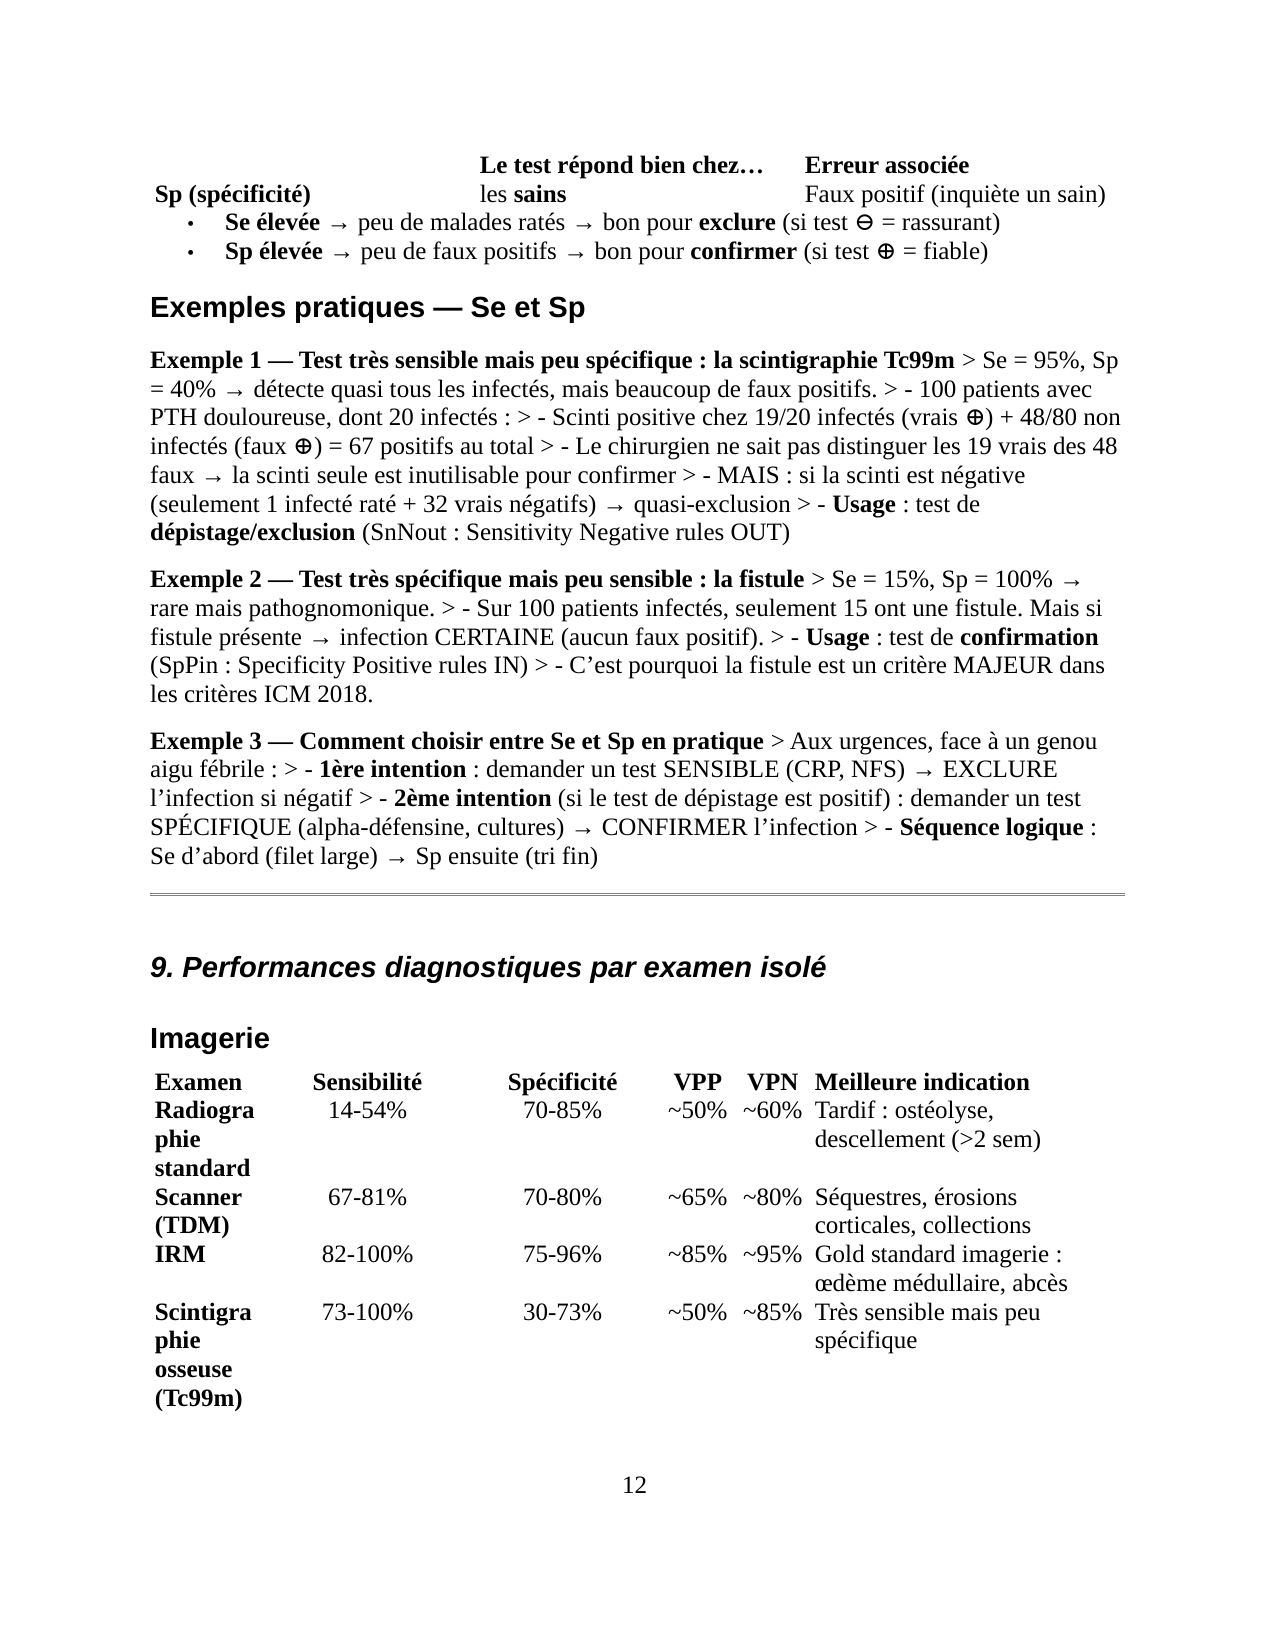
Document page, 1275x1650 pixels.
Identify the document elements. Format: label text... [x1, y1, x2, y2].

table_header VPN [735, 1067, 810, 1096]
subtitle 9. Performances diagnostiques par examen isolé [150, 950, 1125, 983]
table_cell 70-85% [465, 1096, 660, 1182]
table_header Le test répond bien chez… [475, 150, 800, 179]
table_cell 14-54% [270, 1096, 465, 1182]
list Sp élevée → peu de faux positifs → bon pour confirmer (si test ⊕ = fiable) [187, 236, 1125, 265]
list Se élevée → peu de malades ratés → bon pour exclure (si test ⊖ = rassurant) [187, 207, 1125, 236]
table_header Examen [150, 1067, 270, 1096]
table_cell ~50% [660, 1096, 735, 1182]
table_header VPP [660, 1067, 735, 1096]
text Exemple 2 — Test très spécifique mais peu sensible : la fistule > Se = 15%, Sp = 100% → rare mais pathognomonique. > - Sur 100 patients infectés, seulement 15 ont une fistule. Mais si fistule présente → infection CERTAINE (aucun faux positif). > - Usage : test de confirmation (SpPin : Specificity Positive rules IN) > - C’est pourquoi la fistule est un critère MAJEUR dans les critères ICM 2018. [150, 564, 1125, 708]
table_header Meilleure indication [810, 1067, 1125, 1096]
text Exemple 1 — Test très sensible mais peu spécifique : la scintigraphie Tc99m > Se = 95%, Sp = 40% → détecte quasi tous les infectés, mais beaucoup de faux positifs. > - 100 patients avec PTH douloureuse, dont 20 infectés : > - Scinti positive chez 19/20 infectés (vrais ⊕) + 48/80 non infectés (faux ⊕) = 67 positifs au total > - Le chirurgien ne sait pas distinguer les 19 vrais des 48 faux → la scinti seule est inutilisable pour confirmer > - MAIS : si la scinti est négative (seulement 1 infecté raté + 32 vrais négatifs) → quasi-exclusion > - Usage : test de dépistage/exclusion (SnNout : Sensitivity Negative rules OUT) [150, 345, 1125, 546]
table_cell 70-80% [465, 1182, 660, 1239]
subtitle Imagerie [150, 1021, 1125, 1054]
table_cell Sp (spécificité) [150, 179, 475, 207]
table_cell 75-96% [465, 1239, 660, 1297]
table_cell Séquestres, érosions corticales, collections [810, 1182, 1125, 1239]
table_cell Très sensible mais peu spécifique [810, 1297, 1125, 1412]
table_header Spécificité [465, 1067, 660, 1096]
table_cell Gold standard imagerie : œdème médullaire, abcès [810, 1239, 1125, 1297]
table_cell Faux positif (inquiète un sain) [800, 179, 1125, 207]
table_cell ~60% [735, 1096, 810, 1182]
table_cell Scanner (TDM) [150, 1182, 270, 1239]
table_header Sensibilité [270, 1067, 465, 1096]
table_header Erreur associée [800, 150, 1125, 179]
table_cell IRM [150, 1239, 270, 1297]
table_cell les sains [475, 179, 800, 207]
table_cell ~85% [660, 1239, 735, 1297]
subtitle Exemples pratiques — Se et Sp [150, 290, 1125, 323]
table_header [150, 150, 475, 179]
table_cell Radiographie standard [150, 1096, 270, 1182]
table_cell ~95% [735, 1239, 810, 1297]
table_cell ~50% [660, 1297, 735, 1412]
text Exemple 3 — Comment choisir entre Se et Sp en pratique > Aux urgences, face à un genou aigu fébrile : > - 1ère intention : demander un test SENSIBLE (CRP, NFS) → EXCLURE l’infection si négatif > - 2ème intention (si le test de dépistage est positif) : demander un test SPÉCIFIQUE (alpha-défensine, cultures) → CONFIRMER l’infection > - Séquence logique : Se d’abord (filet large) → Sp ensuite (tri fin) [150, 726, 1125, 869]
table_cell ~65% [660, 1182, 735, 1239]
table_cell Scintigraphie osseuse (Tc99m) [150, 1297, 270, 1412]
table_cell 30-73% [465, 1297, 660, 1412]
table_cell ~80% [735, 1182, 810, 1239]
table_cell 82-100% [270, 1239, 465, 1297]
table_cell Tardif : ostéolyse, descellement (>2 sem) [810, 1096, 1125, 1182]
table_cell ~85% [735, 1297, 810, 1412]
table_cell 67-81% [270, 1182, 465, 1239]
table_cell 73-100% [270, 1297, 465, 1412]
